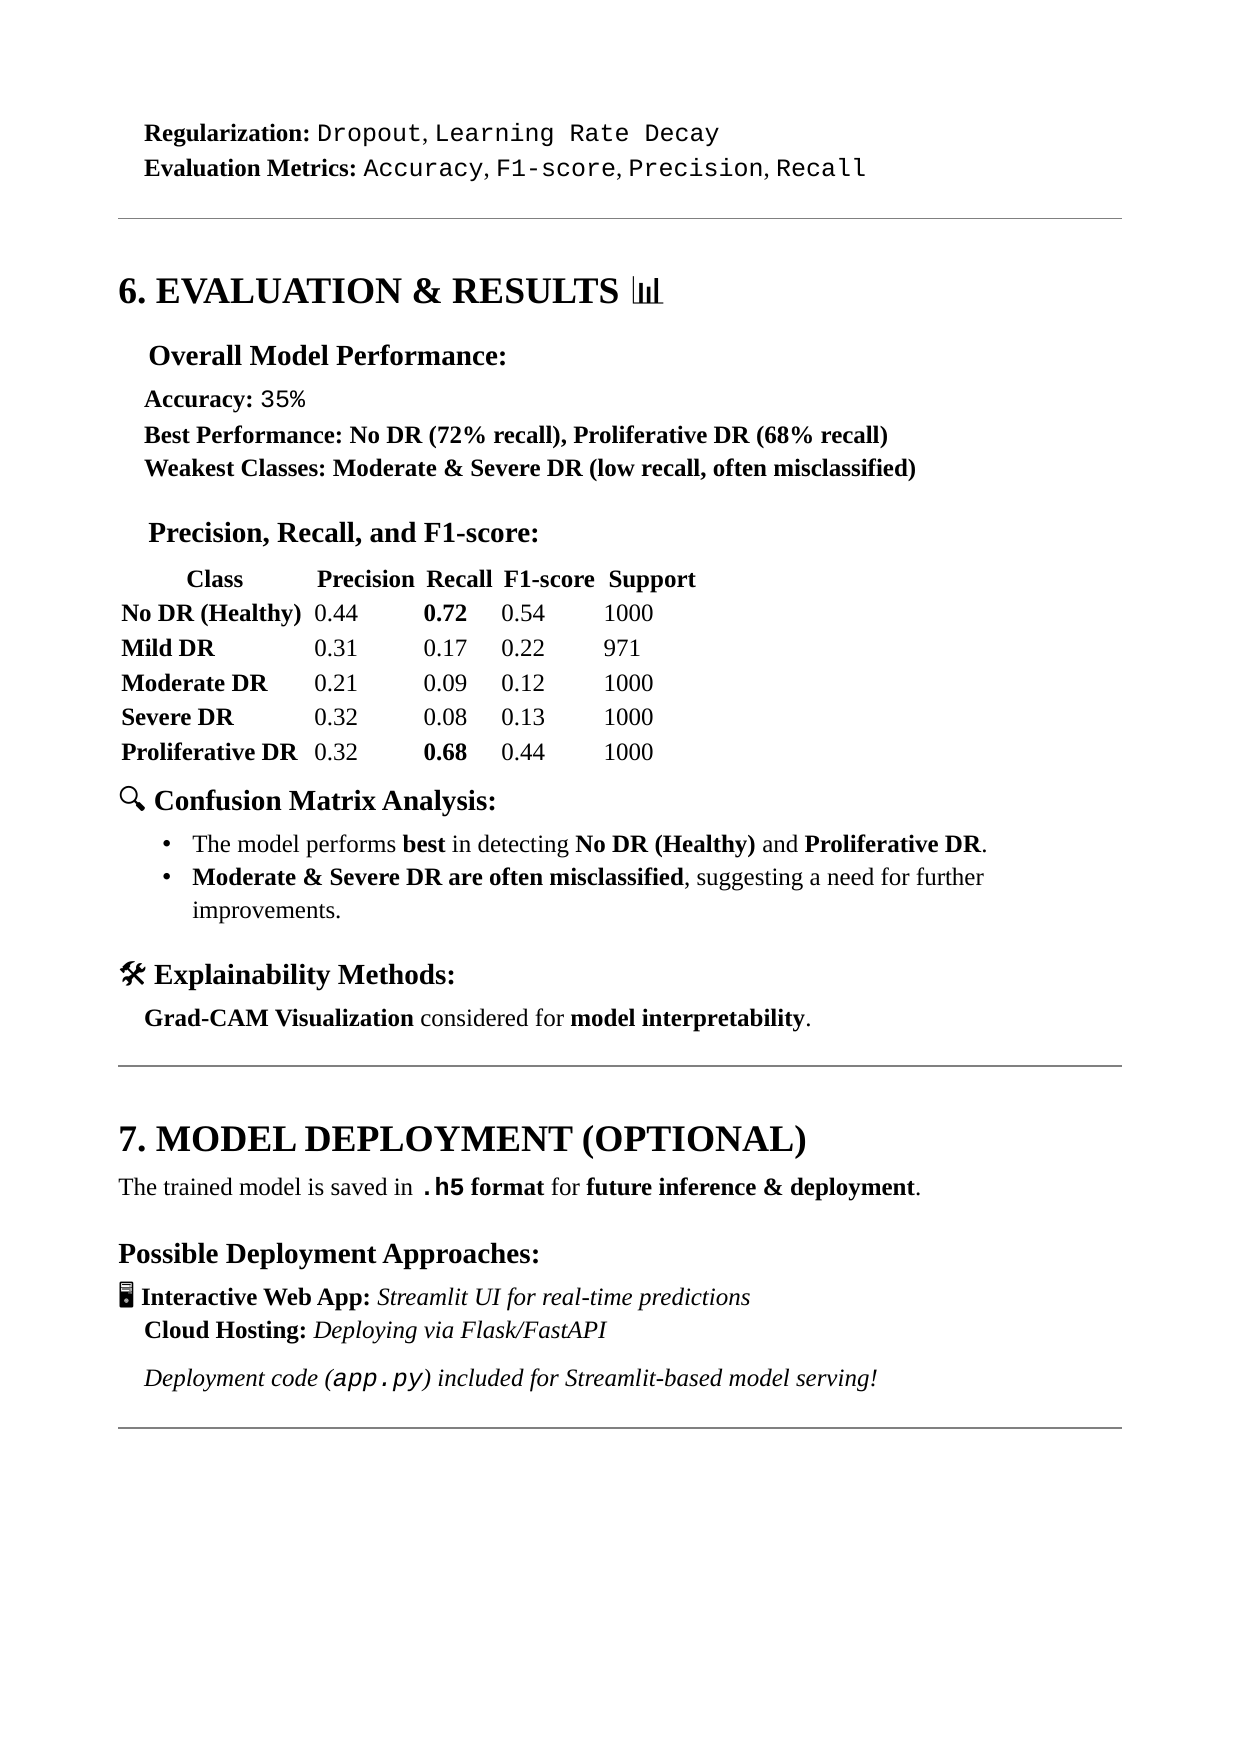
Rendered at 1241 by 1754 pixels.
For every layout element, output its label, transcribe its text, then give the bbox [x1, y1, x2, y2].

table_cell 1000 [600, 699, 704, 734]
table_cell Moderate DR [118, 665, 311, 699]
table_cell 1000 [600, 596, 704, 630]
text 🔹 Regularization: Dropout, Learning Rate Decay 🔹 Evaluation Metrics: Accuracy, F1-score, Precision, Recall [118, 118, 1122, 184]
table_cell 0.09 [420, 665, 498, 699]
table_cell Proliferative DR [118, 734, 311, 768]
table_cell 971 [600, 630, 704, 665]
table_header Support [600, 561, 704, 596]
subtitle 7. MODEL DEPLOYMENT (OPTIONAL) 🌐 [118, 1116, 1122, 1159]
table_cell 0.31 [311, 630, 420, 665]
text 🚀 Deployment code (app.py) included for Streamlit-based model serving! [118, 1363, 1122, 1394]
subtitle 🔹 Overall Model Performance: [118, 338, 1122, 372]
table_header Recall [420, 561, 498, 596]
subtitle Possible Deployment Approaches: [118, 1236, 1122, 1270]
text 📌 Grad-CAM Visualization considered for model interpretability. [118, 1003, 1122, 1032]
table_cell 0.54 [498, 596, 600, 630]
table_cell Severe DR [118, 699, 311, 734]
table_cell 1000 [600, 734, 704, 768]
table_cell 0.21 [311, 665, 420, 699]
subtitle 🔍 Confusion Matrix Analysis: [118, 783, 1122, 817]
text 🖥 Interactive Web App: Streamlit UI for real-time predictions 📂 Cloud Hosting: Deploying via Flask/FastAPI [118, 1282, 1122, 1344]
table_cell No DR (Healthy) [118, 596, 311, 630]
subtitle 🛠 Explainability Methods: [118, 957, 1122, 991]
table_cell 0.72 [420, 596, 498, 630]
list The model performs best in detecting No DR (Healthy) and Proliferative DR. [162, 829, 1122, 858]
table_cell 0.68 [420, 734, 498, 768]
table_cell 0.17 [420, 630, 498, 665]
table_cell 0.13 [498, 699, 600, 734]
subtitle 6. EVALUATION & RESULTS 📊 [118, 268, 1122, 311]
table_cell 0.32 [311, 734, 420, 768]
table_cell 1000 [600, 665, 704, 699]
table_cell 0.44 [311, 596, 420, 630]
table_cell 0.22 [498, 630, 600, 665]
table_cell 0.08 [420, 699, 498, 734]
table_header F1-score [498, 561, 600, 596]
table_header Class [118, 561, 311, 596]
table_cell Mild DR [118, 630, 311, 665]
list Moderate & Severe DR are often misclassified, suggesting a need for further improvements. [162, 862, 1122, 924]
text The trained model is saved in .h5 format for future inference & deployment. [118, 1172, 1122, 1202]
subtitle 🔹 Precision, Recall, and F1-score: [118, 515, 1122, 548]
table_cell 0.44 [498, 734, 600, 768]
text ✅ Accuracy: 35% ✅ Best Performance: No DR (72% recall), Proliferative DR (68% recall) ✅ Weakest Classes: Moderate & Severe DR (low recall, often misclassified) [118, 384, 1122, 481]
table_cell 0.32 [311, 699, 420, 734]
table_cell 0.12 [498, 665, 600, 699]
table_header Precision [311, 561, 420, 596]
